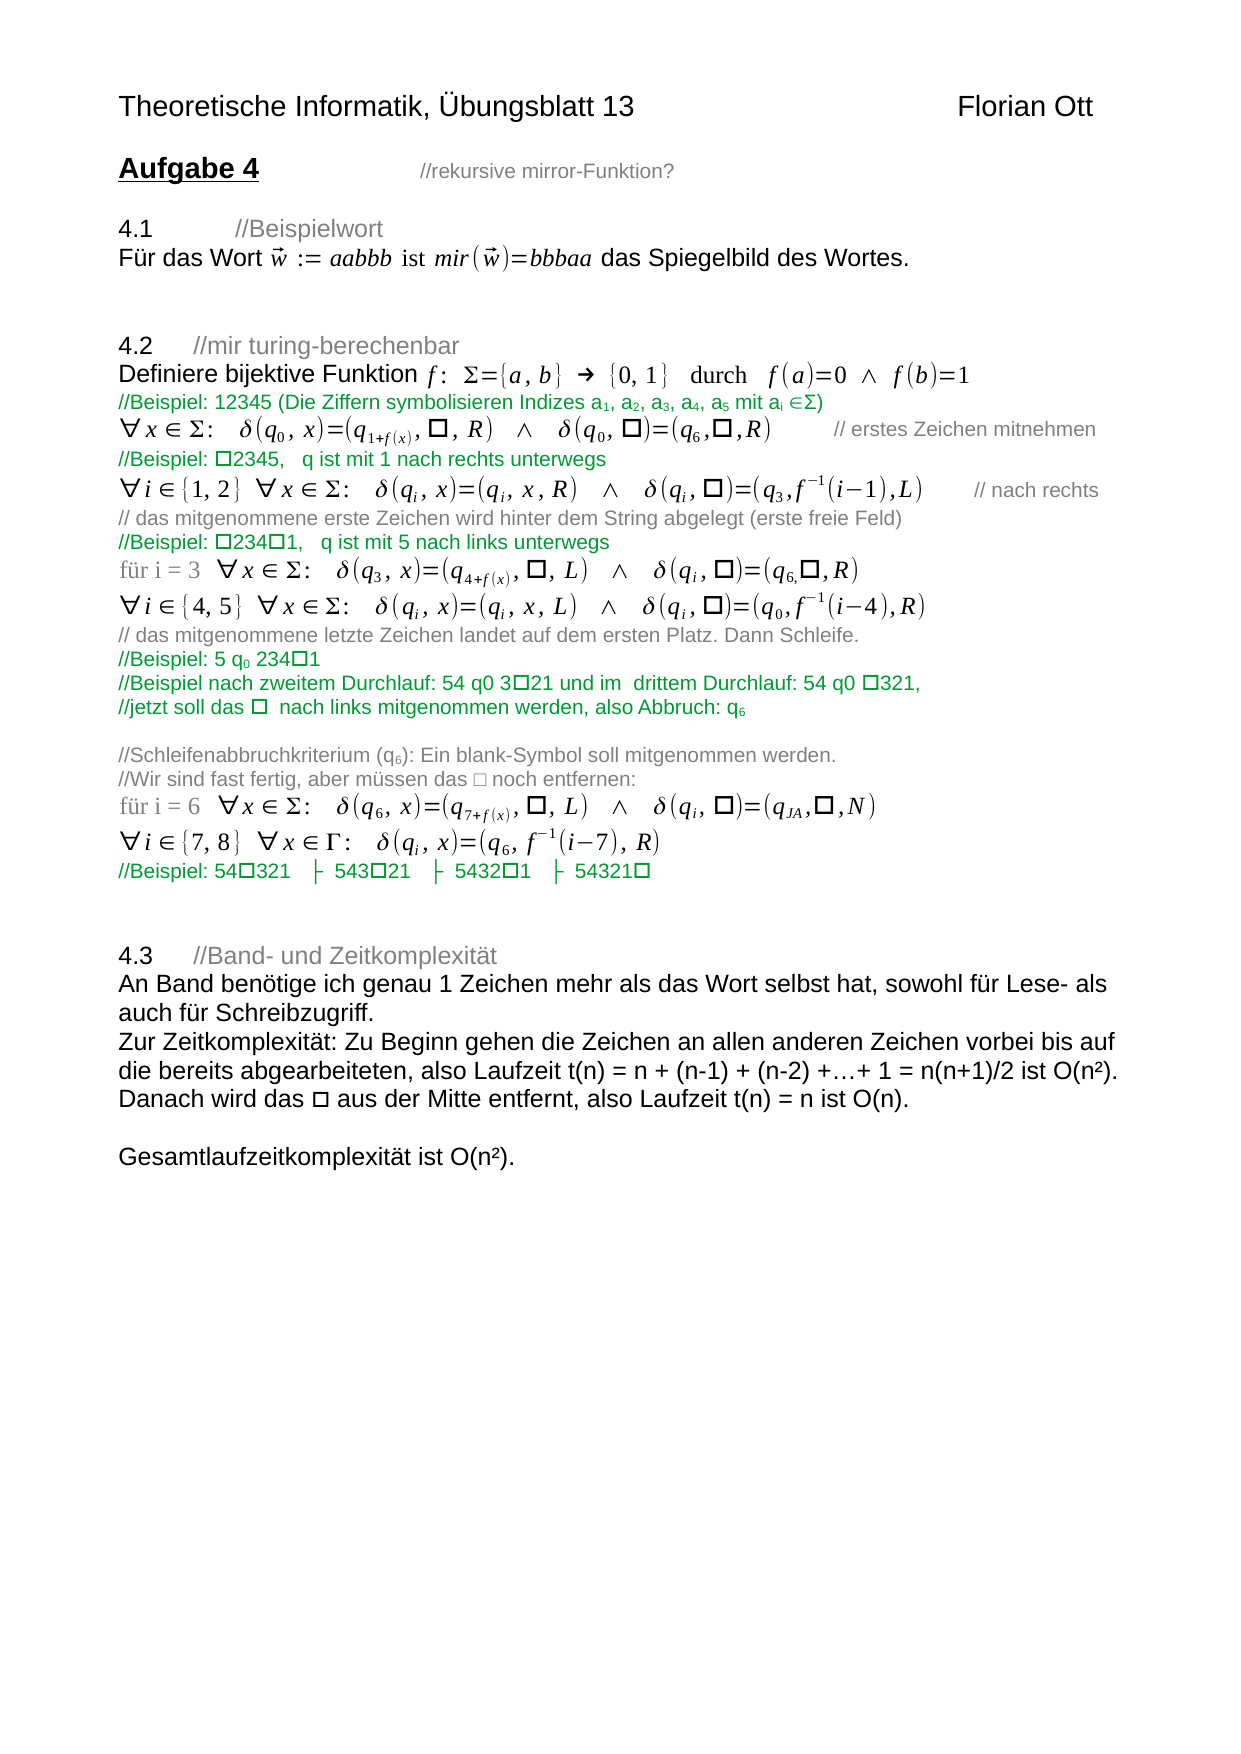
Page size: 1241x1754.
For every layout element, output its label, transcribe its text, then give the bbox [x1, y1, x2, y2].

text Danach wird das □ aus der Mitte entfernt, also Laufzeit t(n) = n ist O(n). [118, 1084, 1122, 1113]
text // das mitgenommene erste Zeichen wird hinter dem String abgelegt (erste freie Feld) [118, 506, 1122, 530]
text //Wir sind fast fertig, aber müssen das □ noch entfernen: [118, 767, 1122, 791]
text //Beispiel: 54□321 ├ 543□21 ├ 5432□1 ├ 54321□ [436, 859, 555, 883]
text // nach rechts [118, 471, 1122, 506]
text //Beispiel: 54□321 ├ 543□21 ├ 5432□1 ├ 54321□ [118, 859, 315, 883]
text //Beispiel nach zweitem Durchlauf: 54 q0 3□21 und im drittem Durchlauf: 54 q0 □321, [118, 671, 1122, 695]
text //Beispiel: □2345, q ist mit 1 nach rechts unterwegs [118, 447, 1122, 471]
text //Beispiel: 12345 (Die Ziffern symbolisieren Indizes a1, a2, a3, a4, a5 mit ai Σ) [118, 390, 1122, 414]
text Zur Zeitkomplexität: Zu Beginn gehen die Zeichen an allen anderen Zeichen vorbei bis auf die bereits abgearbeiteten, also Laufzeit t(n) = n + (n-1) + (n-2) +…+ 1 = n(n+1)/2 ist O(n²). [118, 1027, 1122, 1084]
text 4.3 //Band- und Zeitkomplexität [118, 941, 1122, 969]
text Aufgabe 4 //rekursive mirror-Funktion? [118, 152, 1122, 185]
text //Beispiel: 54□321 ├ 543□21 ├ 5432□1 ├ 54321□ [556, 859, 1122, 883]
text // das mitgenommene letzte Zeichen landet auf dem ersten Platz. Dann Schleife. [118, 623, 1122, 647]
text Für das Wort das Spiegelbild des Wortes. [118, 243, 1122, 273]
text An Band benötige ich genau 1 Zeichen mehr als das Wort selbst hat, sowohl für Lese- als auch für Schreibzugriff. [118, 969, 1122, 1027]
text 4.2 //mir turing-berechenbar [118, 331, 1122, 359]
text //Beispiel: 54□321 ├ 543□21 ├ 5432□1 ├ 54321□ [316, 859, 435, 883]
text 4.1 //Beispielwort [118, 214, 1122, 243]
text // erstes Zeichen mitnehmen [118, 414, 1122, 447]
text //Beispiel: □234□1, q ist mit 5 nach links unterwegs [118, 530, 1122, 554]
text //jetzt soll das □ nach links mitgenommen werden, also Abbruch: q6 [118, 695, 1122, 719]
text Definiere bijektive Funktion [118, 359, 1122, 390]
text Gesamtlaufzeitkomplexität ist O(n²). [118, 1142, 1122, 1171]
text //Schleifenabbruchkriterium (q6): Ein blank-Symbol soll mitgenommen werden. [118, 743, 1122, 767]
text //Beispiel: 5 q0 234□1 [118, 647, 1122, 671]
